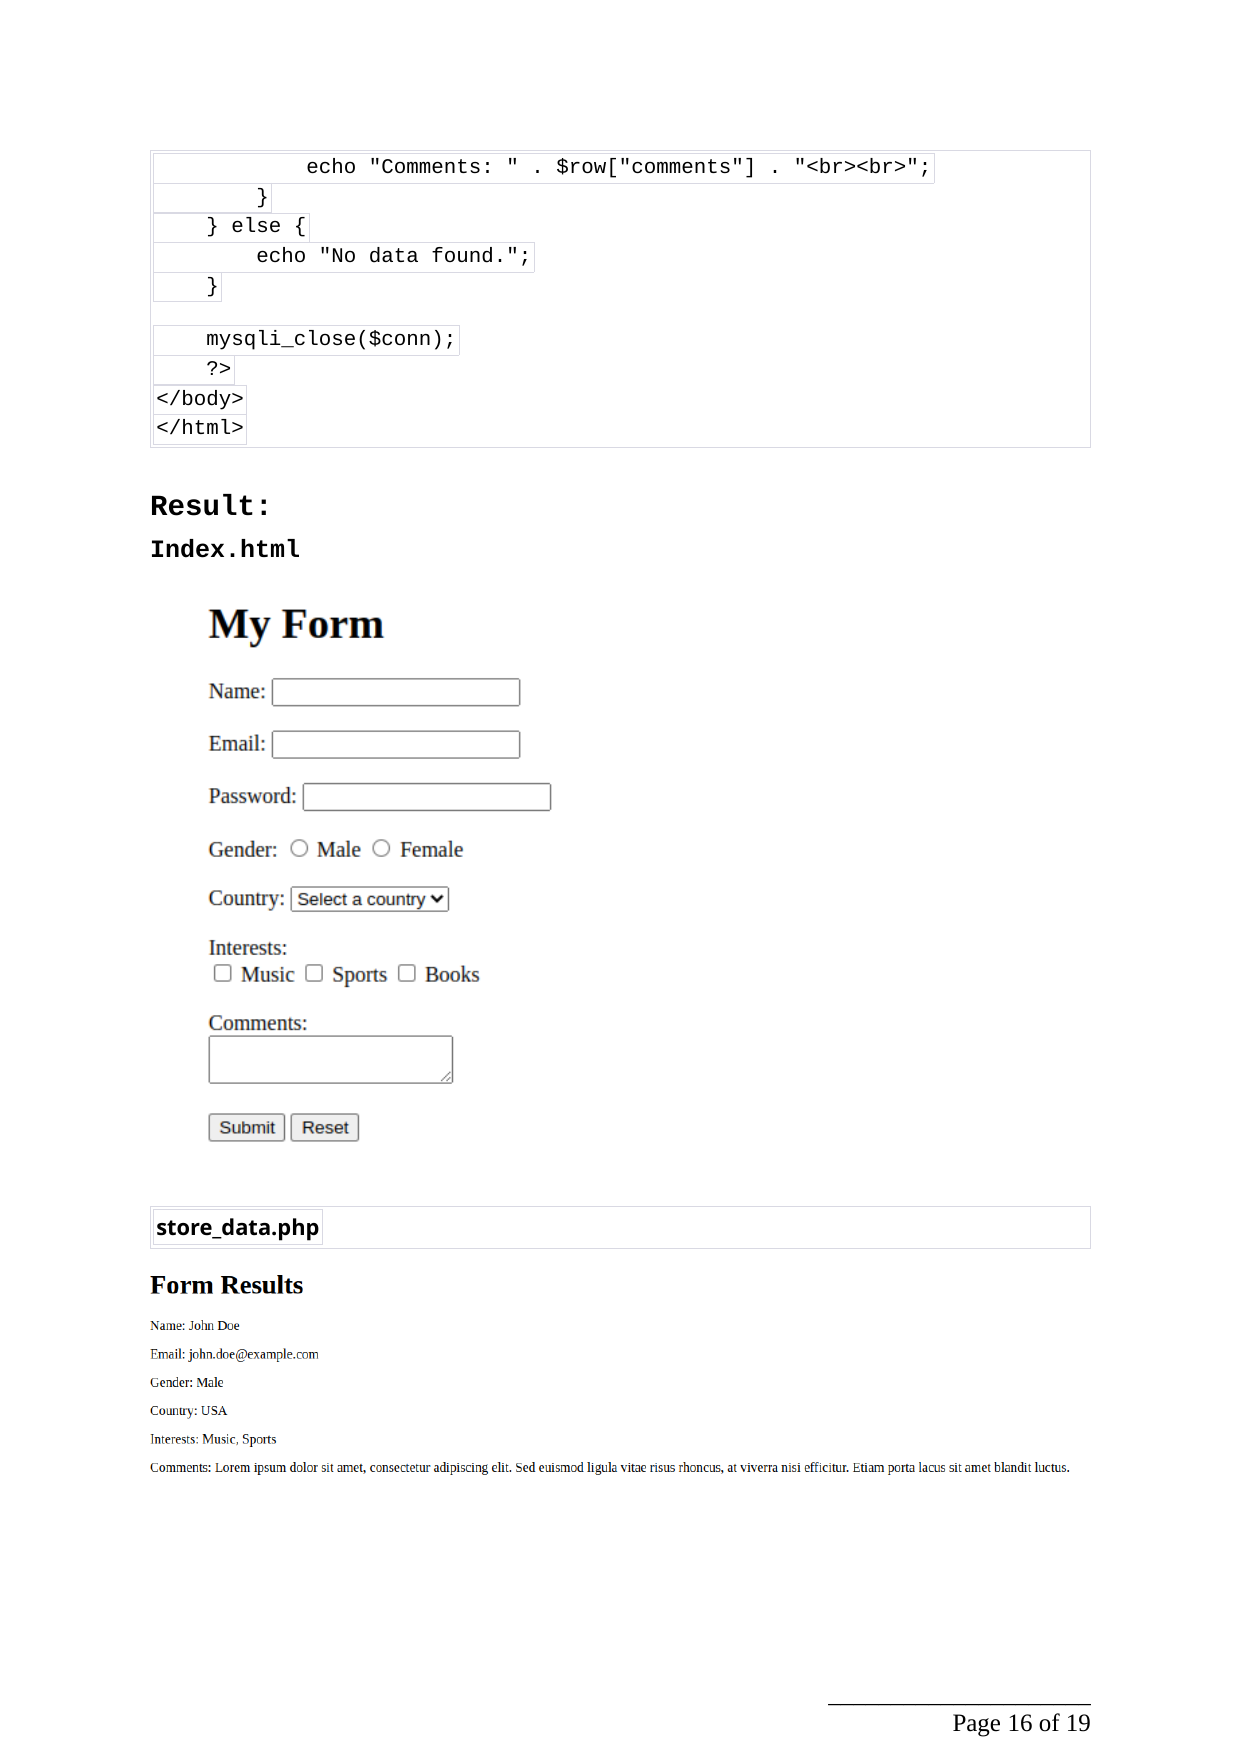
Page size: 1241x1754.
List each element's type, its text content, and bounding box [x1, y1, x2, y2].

text } else { [154, 214, 309, 239]
text store_data.php [151, 1207, 1090, 1248]
picture [143, 1264, 1084, 1494]
text ?> [154, 356, 234, 381]
text </body> [154, 386, 246, 411]
picture [198, 591, 667, 1178]
text echo "Comments: " . $row["comments"] . "<br><br>"; [151, 151, 1090, 180]
text } [154, 273, 221, 301]
subtitle Result: [150, 491, 1091, 524]
text [272, 180, 1090, 209]
text [222, 269, 1090, 301]
text } [154, 184, 271, 209]
text mysqli_close($conn); [151, 322, 1090, 352]
text </body> [235, 381, 1090, 411]
text echo "No data found."; [310, 239, 1090, 269]
text } else { [272, 209, 1090, 239]
text [235, 352, 1090, 381]
text Index.html [150, 536, 1091, 565]
text </html> [151, 411, 1090, 447]
text echo "No data found."; [154, 243, 534, 269]
